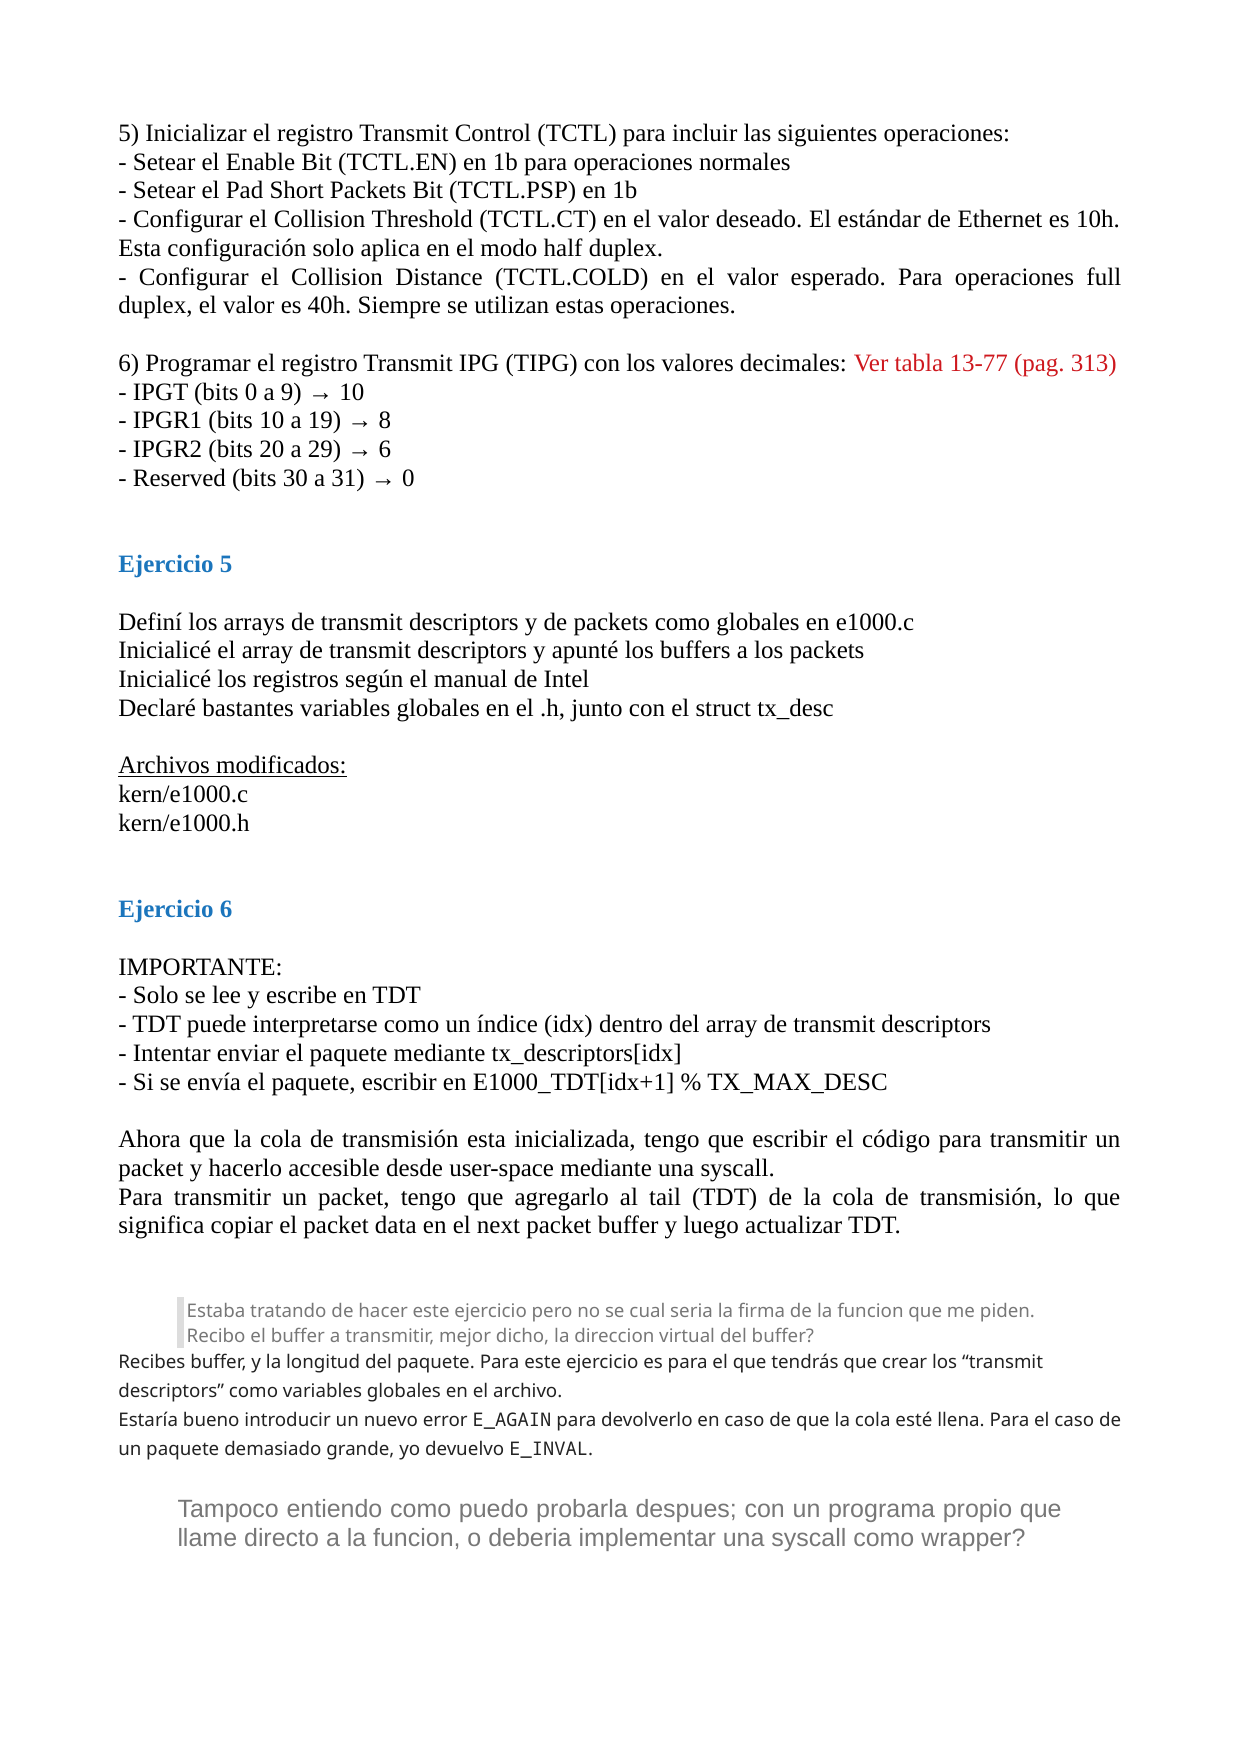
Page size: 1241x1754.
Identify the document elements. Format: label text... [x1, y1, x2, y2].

text kern/e1000.h [118, 808, 1122, 837]
text Declaré bastantes variables globales en el .h, junto con el struct tx_desc [118, 693, 1122, 722]
text Estaría bueno introducir un nuevo error E_AGAIN para devolverlo en caso de que la cola esté llena. Para el caso de un paquete demasiado grande, yo devuelvo E_INVAL. [118, 1406, 1122, 1461]
text - IPGR2 (bits 20 a 29) → 6 [118, 434, 1122, 463]
text Tampoco entiendo como puedo probarla despues; con un programa propio que llame directo a la funcion, o deberia implementar una syscall como wrapper? [177, 1494, 1063, 1551]
text IMPORTANTE: [118, 952, 1122, 981]
text Inicialicé los registros según el manual de Intel [118, 664, 1122, 693]
text - IPGT (bits 0 a 9) → 10 [118, 377, 1122, 406]
text Ejercicio 5 [118, 549, 1122, 578]
text - Solo se lee y escribe en TDT [118, 981, 1122, 1009]
text Inicialicé el array de transmit descriptors y apunté los buffers a los packets [118, 636, 1122, 664]
text 6) Programar el registro Transmit IPG (TIPG) con los valores decimales: Ver tabla 13-77 (pag. 313) [118, 348, 1122, 377]
text Para transmitir un packet, tengo que agregarlo al tail (TDT) de la cola de transmisión, lo que significa copiar el packet data en el next packet buffer y luego actualizar TDT. [118, 1182, 1122, 1239]
text - Reserved (bits 30 a 31) → 0 [118, 463, 1122, 492]
text kern/e1000.c [118, 779, 1122, 808]
text - IPGR1 (bits 10 a 19) → 8 [118, 406, 1122, 434]
text - Setear el Enable Bit (TCTL.EN) en 1b para operaciones normales [118, 147, 1122, 176]
text Estaba tratando de hacer este ejercicio pero no se cual seria la firma de la funcion que me piden. Recibo el buffer a transmitir, mejor dicho, la direccion virtual del buffer? [184, 1297, 1063, 1348]
text Ahora que la cola de transmisión esta inicializada, tengo que escribir el código para transmitir un packet y hacerlo accesible desde user-space mediante una syscall. [118, 1124, 1122, 1182]
text Definí los arrays de transmit descriptors y de packets como globales en e1000.c [118, 607, 1122, 636]
text - Si se envía el paquete, escribir en E1000_TDT[idx+1] % TX_MAX_DESC [118, 1067, 1122, 1096]
text Recibes buffer, y la longitud del paquete. Para este ejercicio es para el que tendrás que crear los “transmit descriptors” como variables globales en el archivo. [118, 1348, 1122, 1403]
text - Intentar enviar el paquete mediante tx_descriptors[idx] [118, 1038, 1122, 1067]
text - TDT puede interpretarse como un índice (idx) dentro del array de transmit descriptors [118, 1009, 1122, 1038]
text 5) Inicializar el registro Transmit Control (TCTL) para incluir las siguientes operaciones: [118, 118, 1122, 147]
text - Configurar el Collision Distance (TCTL.COLD) en el valor esperado. Para operaciones full duplex, el valor es 40h. Siempre se utilizan estas operaciones. [118, 262, 1122, 319]
text - Configurar el Collision Threshold (TCTL.CT) en el valor deseado. El estándar de Ethernet es 10h. Esta configuración solo aplica en el modo half duplex. [118, 204, 1122, 262]
text Archivos modificados: [118, 751, 1122, 779]
text Ejercicio 6 [118, 894, 1122, 923]
text - Setear el Pad Short Packets Bit (TCTL.PSP) en 1b [118, 176, 1122, 204]
